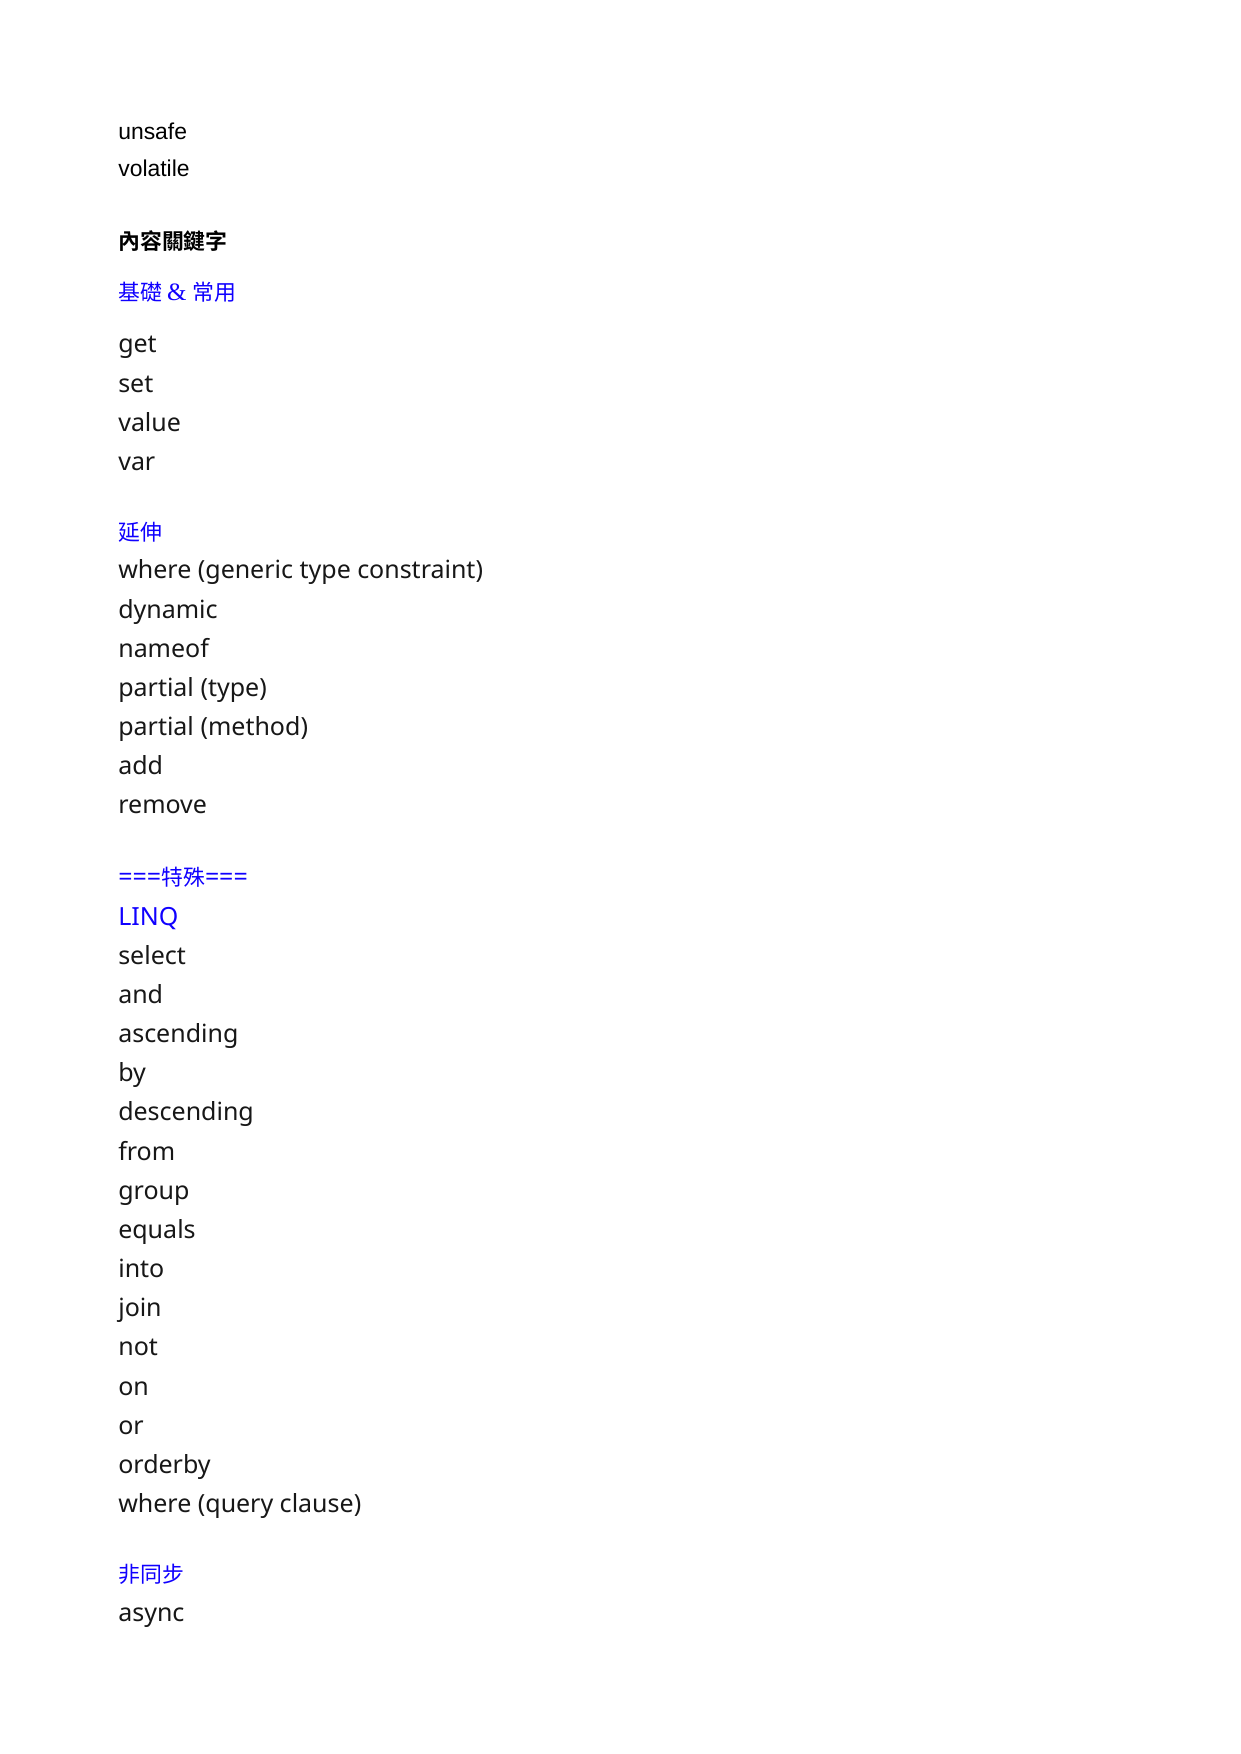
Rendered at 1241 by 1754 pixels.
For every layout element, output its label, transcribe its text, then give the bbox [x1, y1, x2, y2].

text 非同步 async [118, 1557, 1103, 1628]
text 延伸 where (generic type constraint) dynamic nameof [118, 515, 1103, 664]
text ===特殊=== [118, 859, 1103, 893]
text partial (type) partial (method) [118, 670, 1103, 743]
text volatile [118, 154, 1122, 181]
text on or orderby where (query clause) [118, 1368, 1103, 1520]
text LINQ select and ascending by descending from group equals into join not [118, 898, 1103, 1363]
text add remove [118, 748, 1103, 821]
text set value var [118, 365, 1103, 478]
text 內容關鍵字 [118, 191, 1122, 256]
text get [118, 326, 1103, 360]
text unsafe [118, 118, 1122, 144]
text 基礎 & 常用 [118, 275, 1122, 307]
